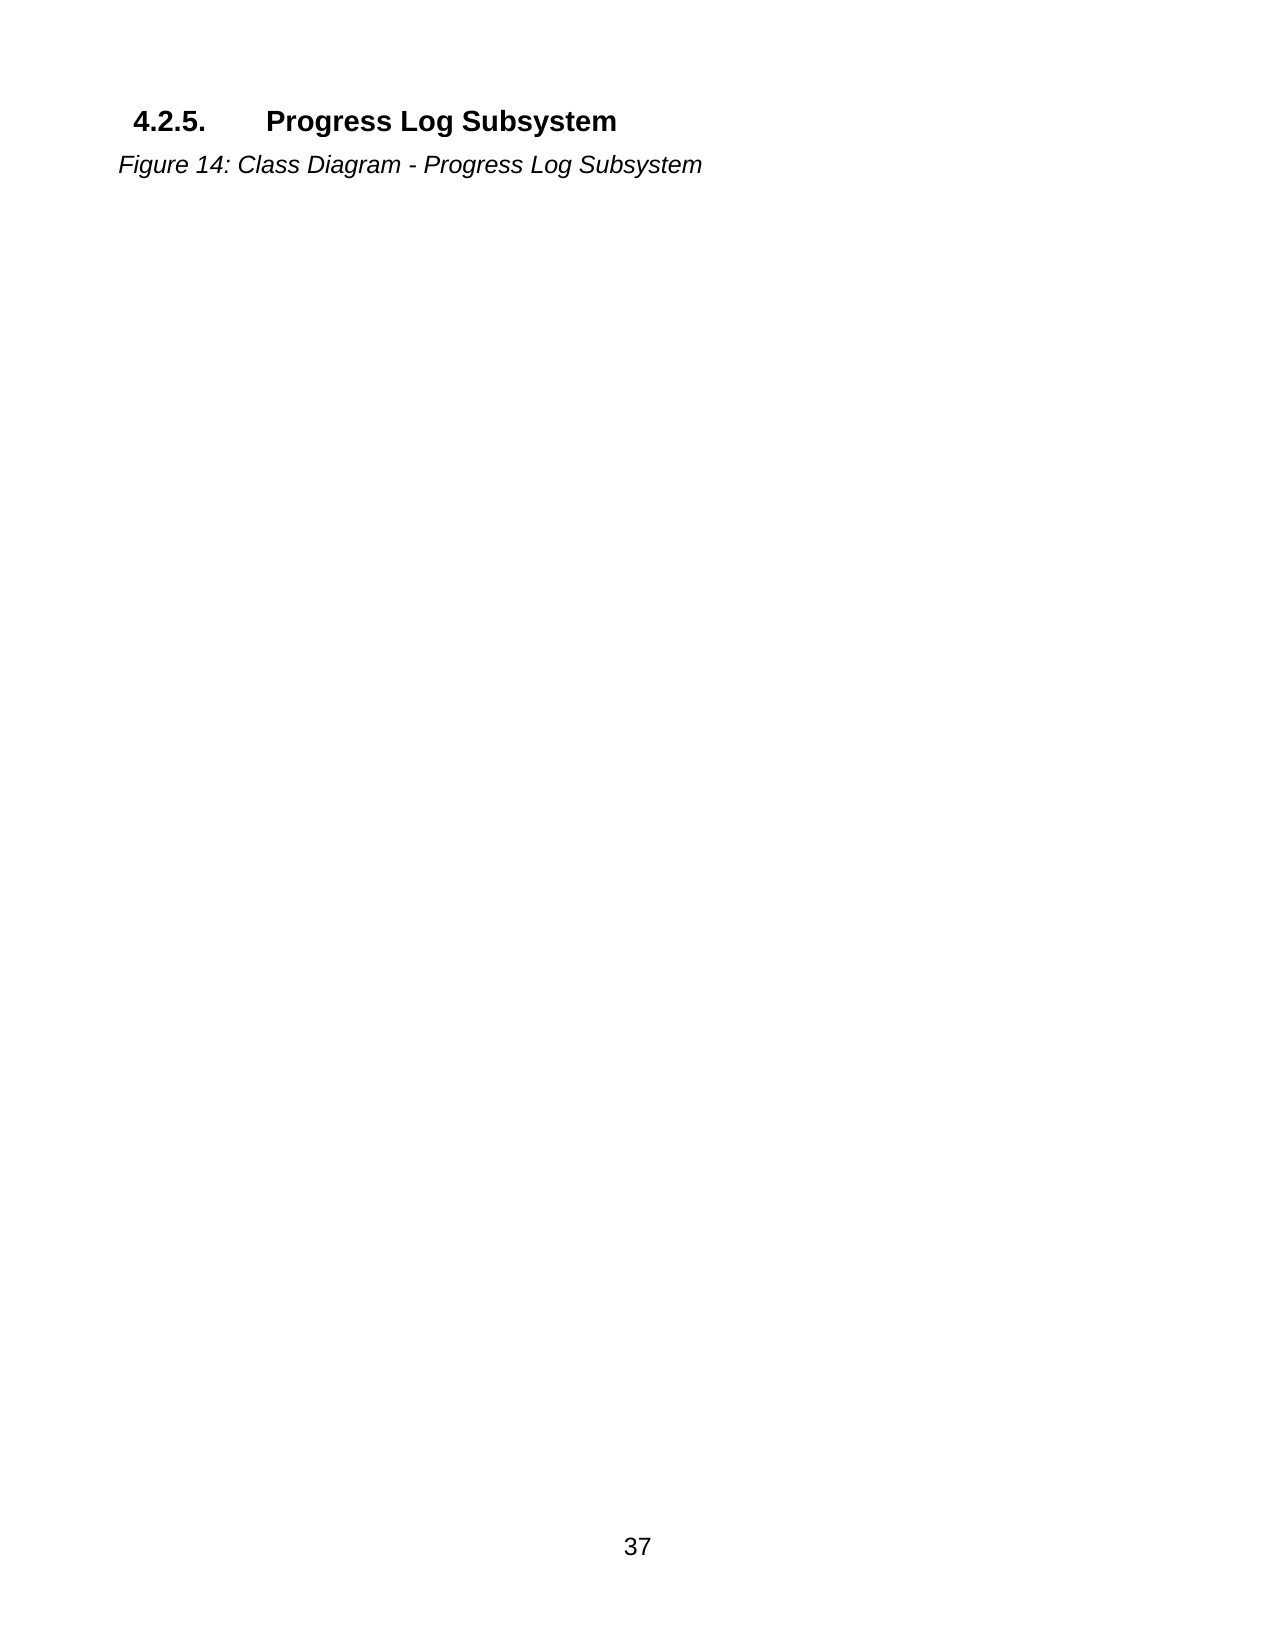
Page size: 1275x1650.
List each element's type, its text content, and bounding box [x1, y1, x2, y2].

text Figure 14: Class Diagram - Progress Log Subsystem [118, 150, 1119, 178]
subtitle Progress Log Subsystem [118, 104, 1157, 137]
